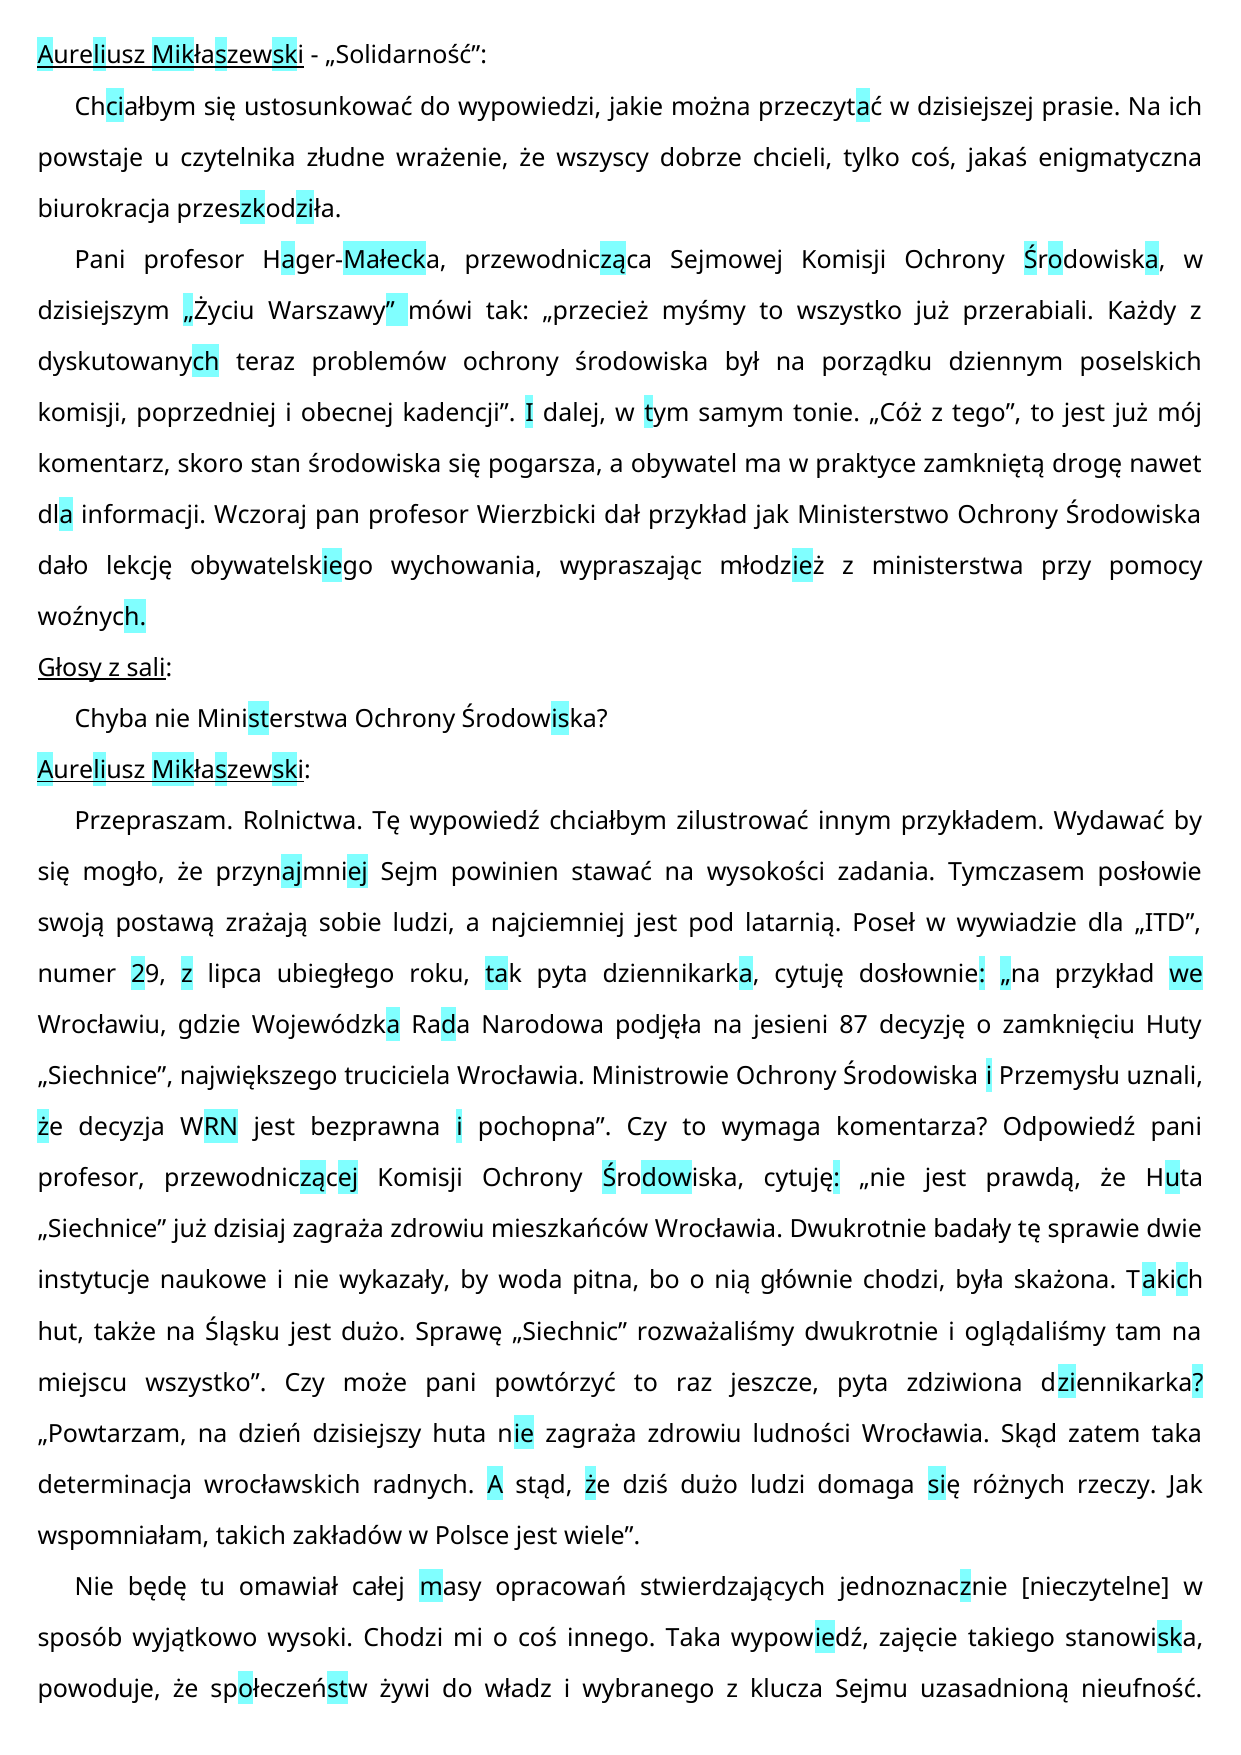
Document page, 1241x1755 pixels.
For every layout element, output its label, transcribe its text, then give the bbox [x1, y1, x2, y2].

text Aureliusz Mikłaszewski - „Solidarność”: [37, 37, 1203, 71]
text Przepraszam. Rolnictwa. Tę wypowiedź chciałbym zilustrować innym przykładem. Wydawać by się mogło, że przynajmniej Sejm powinien stawać na wysokości zadania. Tymczasem posłowie swoją postawą zrażają sobie ludzi, a najciemniej jest pod latarnią. Poseł w wywiadzie dla „ITD”, numer 29, z lipca ubiegłego roku, tak pyta dziennikarka, cytuję dosłownie: „na przykład we Wrocławiu, gdzie Wojewódzka Rada Narodowa podjęła na jesieni 87 decyzję o zamknięciu Huty „Siechnice”, największego truciciela Wrocławia. Ministrowie Ochrony Środowiska i Przemysłu uznali, że decyzja WRN jest bezprawna i pochopna”. Czy to wymaga komentarza? Odpowiedź pani profesor, przewodniczącej Komisji Ochrony Środowiska, cytuję: „nie jest prawdą, że Huta „Siechnice” już dzisiaj zagraża zdrowiu mieszkańców Wrocławia. Dwukrotnie badały tę sprawie dwie instytucje naukowe i nie wykazały, by woda pitna, bo o nią głównie chodzi, była skażona. Takich hut, także na Śląsku jest dużo. Sprawę „Siechnic” rozważaliśmy dwukrotnie i oglądaliśmy tam na miejscu wszystko”. Czy może pani powtórzyć to raz jeszcze, pyta zdziwiona dziennikarka? „Powtarzam, na dzień dzisiejszy huta nie zagraża zdrowiu ludności Wrocławia. Skąd zatem taka determinacja wrocławskich radnych. A stąd, że dziś dużo ludzi domaga się różnych rzeczy. Jak wspomniałam, takich zakładów w Polsce jest wiele”. [37, 803, 1203, 1551]
text Nie będę tu omawiał całej masy opracowań stwierdzających jednoznacznie [nieczytelne] w sposób wyjątkowo wysoki. Chodzi mi o coś innego. Taka wypowiedź, zajęcie takiego stanowiska, powoduje, że społeczeństw żywi do władz i wybranego z klucza Sejmu uzasadnioną nieufność. [37, 1568, 1203, 1704]
text Pani profesor Hager-Małecka, przewodnicząca Sejmowej Komisji Ochrony Środowiska, w dzisiejszym „Życiu Warszawy” mówi tak: „przecież myśmy to wszystko już przerabiali. Każdy z dyskutowanych teraz problemów ochrony środowiska był na porządku dziennym poselskich komisji, poprzedniej i obecnej kadencji”. I dalej, w tym samym tonie. „Cóż z tego”, to jest już mój komentarz, skoro stan środowiska się pogarsza, a obywatel ma w praktyce zamkniętą drogę nawet dla informacji. Wczoraj pan profesor Wierzbicki dał przykład jak Ministerstwo Ochrony Środowiska dało lekcję obywatelskiego wychowania, wypraszając młodzież z ministerstwa przy pomocy woźnych. [37, 241, 1203, 633]
text Chyba nie Ministerstwa Ochrony Środowiska? [37, 701, 1203, 735]
text Chciałbym się ustosunkować do wypowiedzi, jakie można przeczytać w dzisiejszej prasie. Na ich powstaje u czytelnika złudne wrażenie, że wszyscy dobrze chcieli, tylko coś, jakaś enigmatyczna biurokracja przeszkodziła. [37, 88, 1203, 224]
text Aureliusz Mikłaszewski: [37, 752, 1203, 786]
text Głosy z sali: [37, 650, 1203, 684]
